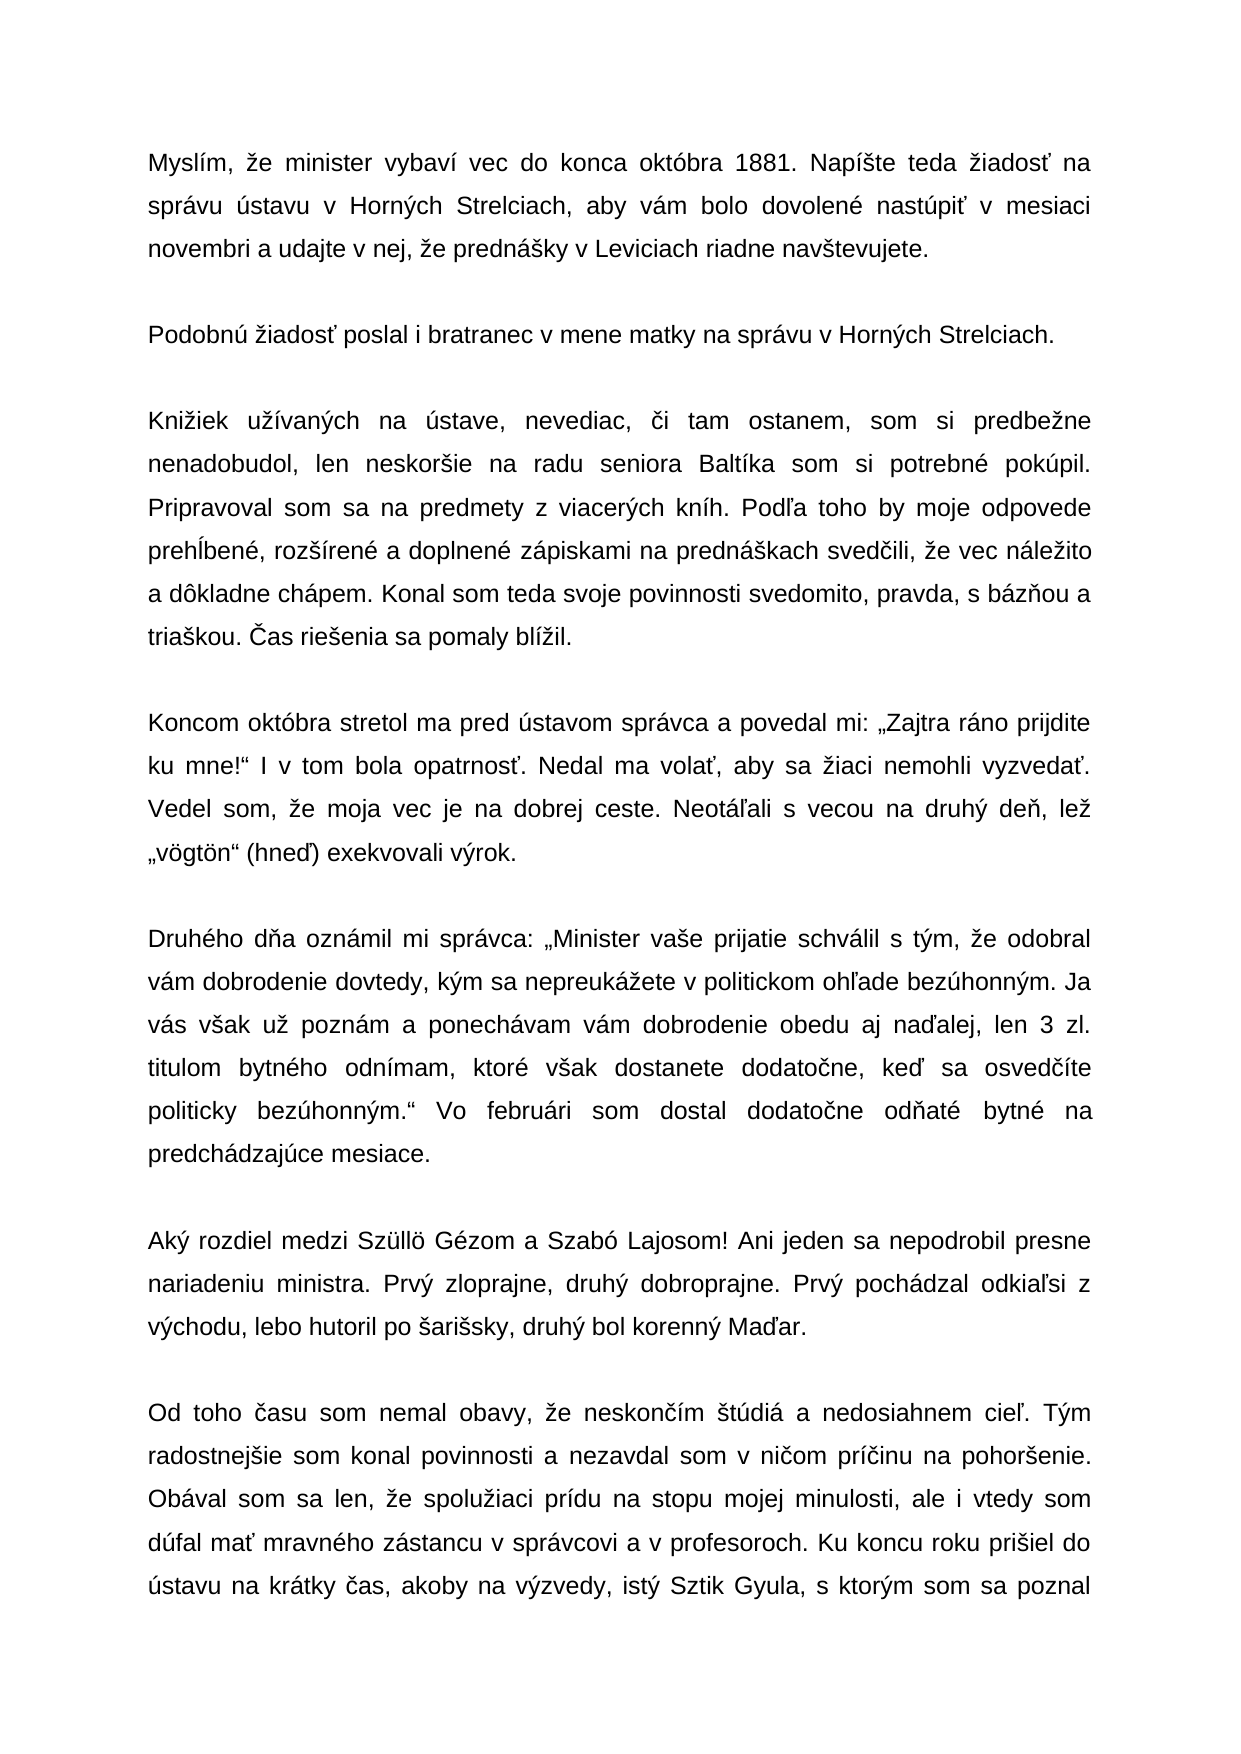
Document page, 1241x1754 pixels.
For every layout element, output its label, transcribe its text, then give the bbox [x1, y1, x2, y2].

text Myslím, že minister vybaví vec do konca októbra 1881. Napíšte teda žiadosť na správu ústavu v Horných Strelciach, aby vám bolo dovolené nastúpiť v mesiaci novembri a udajte v nej, že prednášky v Leviciach riadne navštevujete. [148, 148, 1093, 263]
text Aký rozdiel medzi Szüllö Gézom a Szabó Lajosom! Ani jeden sa nepodrobil presne nariadeniu ministra. Prvý zloprajne, druhý dobroprajne. Prvý pochádzal odkiaľsi z východu, lebo hutoril po šarišsky, druhý bol korenný Maďar. [148, 1226, 1093, 1341]
text Knižiek užívaných na ústave, nevediac, či tam ostanem, som si predbežne nenadobudol, len neskoršie na radu seniora Baltíka som si potrebné pokúpil. Pripravoval som sa na predmety z viacerých kníh. Podľa toho by moje odpovede prehĺbené, rozšírené a doplnené zápiskami na prednáškach svedčili, že vec náležito a dôkladne chápem. Konal som teda svoje povinnosti svedomito, pravda, s bázňou a triaškou. Čas riešenia sa pomaly blížil. [148, 406, 1093, 651]
text Podobnú žiadosť poslal i bratranec v mene matky na správu v Horných Strelciach. [148, 320, 1093, 349]
text Koncom októbra stretol ma pred ústavom správca a povedal mi: „Zajtra ráno prijdite ku mne!“ I v tom bola opatrnosť. Nedal ma volať, aby sa žiaci nemohli vyzvedať. Vedel som, že moja vec je na dobrej ceste. Neotáľali s vecou na druhý deň, lež „vögtön“ (hneď) exekvovali výrok. [148, 708, 1093, 866]
text Druhého dňa oznámil mi správca: „Minister vaše prijatie schválil s tým, že odobral vám dobrodenie dovtedy, kým sa nepreukážete v politickom ohľade bezúhonným. Ja vás však už poznám a ponechávam vám dobrodenie obedu aj naďalej, len 3 zl. titulom bytného odnímam, ktoré však dostanete dodatočne, keď sa osvedčíte politicky bezúhonným.“ Vo februári som dostal dodatočne odňaté bytné na predchádzajúce mesiace. [148, 924, 1093, 1168]
text Od toho času som nemal obavy, že neskončím štúdiá a nedosiahnem cieľ. Tým radostnejšie som konal povinnosti a nezavdal som v ničom príčinu na pohoršenie. Obával som sa len, že spolužiaci prídu na stopu mojej minulosti, ale i vtedy som dúfal mať mravného zástancu v správcovi a v profesoroch. Ku koncu roku prišiel do ústavu na krátky čas, akoby na výzvedy, istý Sztik Gyula, s ktorým som sa poznal [148, 1398, 1093, 1599]
